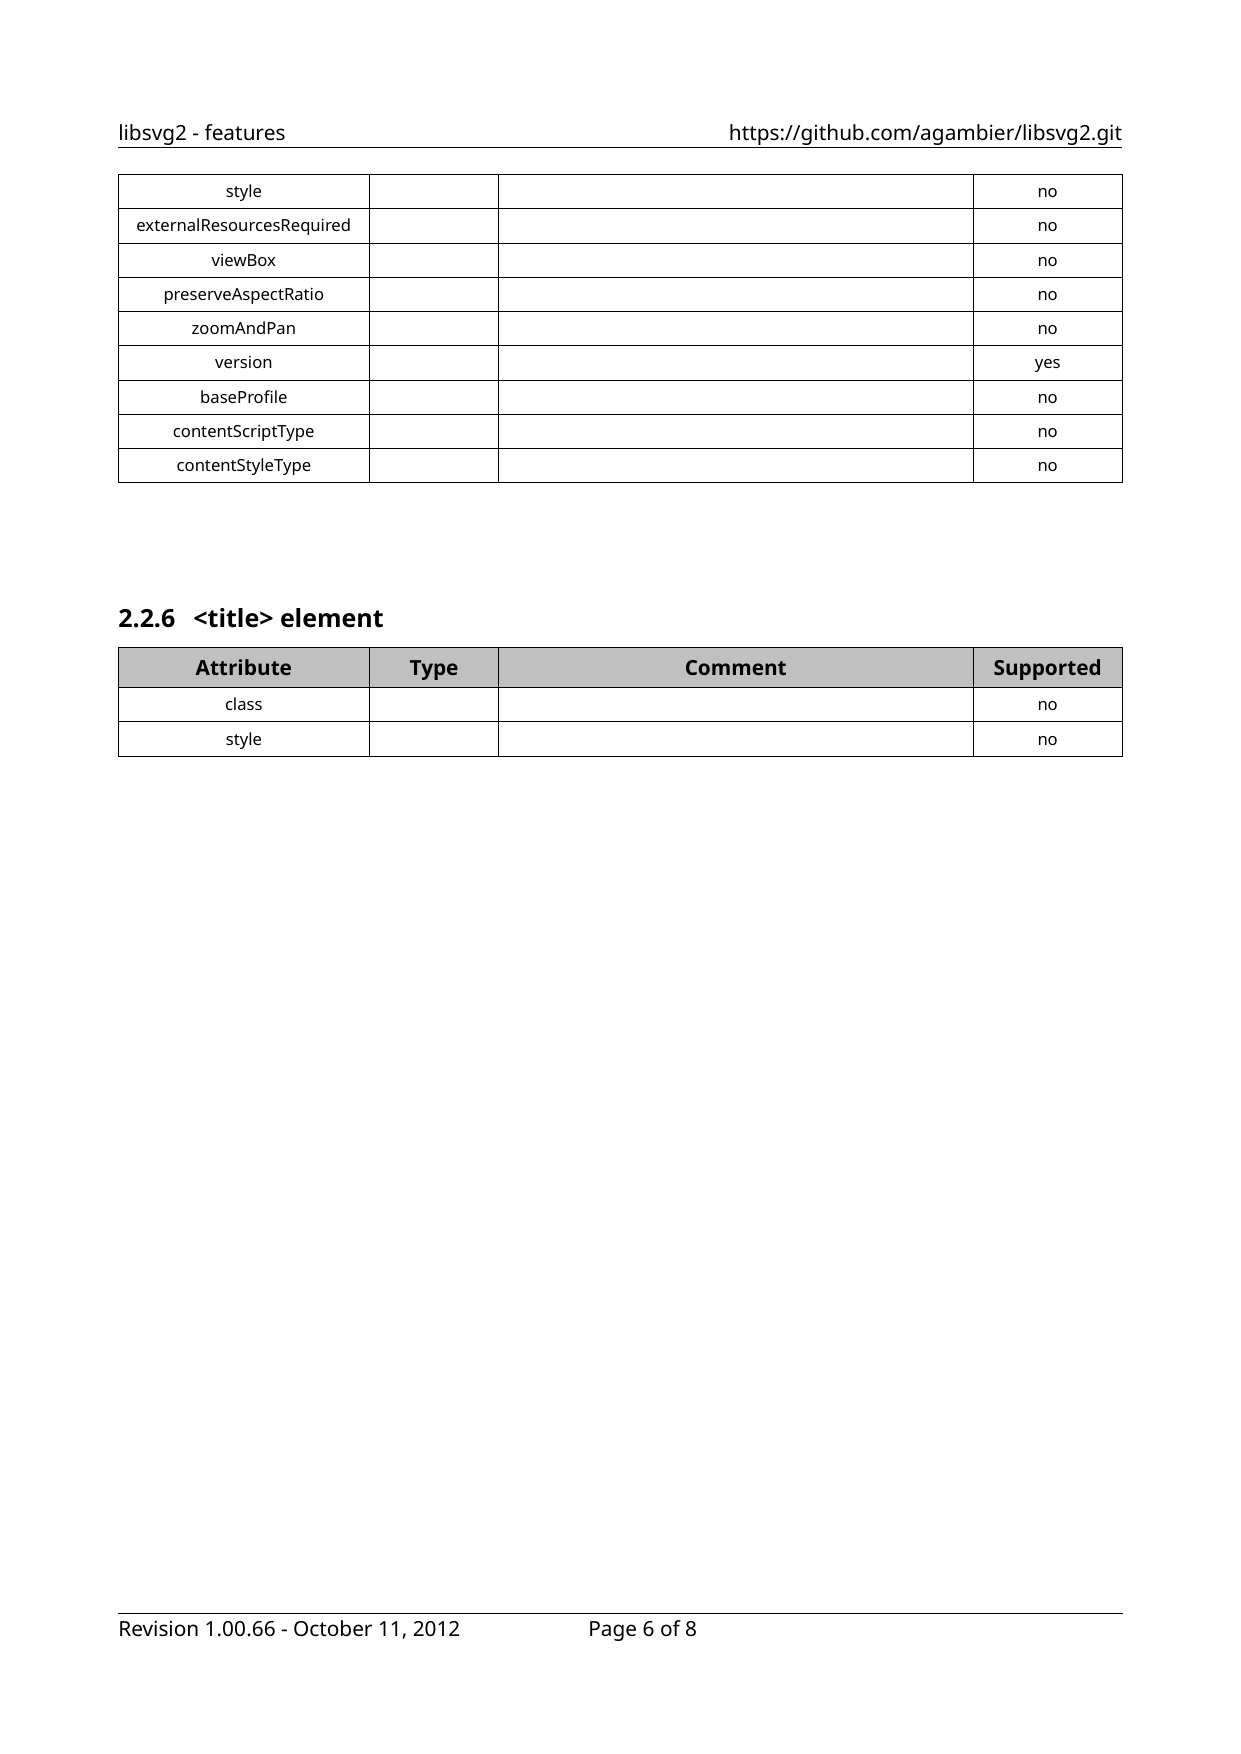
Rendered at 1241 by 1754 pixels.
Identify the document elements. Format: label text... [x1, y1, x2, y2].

table_cell no [974, 244, 1122, 277]
table_cell [499, 381, 973, 414]
table_cell [370, 244, 498, 277]
table_cell contentScriptType [119, 415, 369, 448]
table_cell yes [974, 346, 1122, 379]
table_cell baseProfile [119, 381, 369, 414]
table_cell [370, 449, 498, 482]
table_cell no [974, 209, 1122, 242]
table_cell [370, 278, 498, 311]
subtitle <title> element [118, 601, 1122, 634]
table_cell no [974, 722, 1122, 756]
table_header Type [370, 648, 498, 687]
table_cell no [974, 175, 1122, 208]
table_cell contentStyleType [119, 449, 369, 482]
table_cell style [119, 175, 369, 208]
table_cell [370, 312, 498, 345]
table_cell [370, 688, 498, 721]
table_cell [499, 415, 973, 448]
table_cell viewBox [119, 244, 369, 277]
table_cell [499, 209, 973, 242]
table_cell [499, 449, 973, 482]
table_cell no [974, 449, 1122, 482]
table_cell [499, 312, 973, 345]
table_cell externalResourcesRequired [119, 209, 369, 242]
table_header Comment [499, 648, 973, 687]
table_cell style [119, 722, 369, 756]
table_cell [370, 415, 498, 448]
table_cell version [119, 346, 369, 379]
table_cell [370, 722, 498, 756]
table_cell class [119, 688, 369, 721]
table_header Attribute [119, 648, 369, 687]
table_cell preserveAspectRatio [119, 278, 369, 311]
table_cell [370, 346, 498, 379]
table_header Supported [974, 648, 1122, 687]
table_cell [370, 209, 498, 242]
table_cell no [974, 312, 1122, 345]
table_cell [499, 722, 973, 756]
table_cell [370, 381, 498, 414]
table_cell [499, 346, 973, 379]
table_cell [499, 244, 973, 277]
table_cell [499, 175, 973, 208]
table_cell [499, 688, 973, 721]
table_cell no [974, 278, 1122, 311]
table_cell no [974, 415, 1122, 448]
table_cell zoomAndPan [119, 312, 369, 345]
table_cell no [974, 381, 1122, 414]
table_cell [370, 175, 498, 208]
table_cell no [974, 688, 1122, 721]
table_cell [499, 278, 973, 311]
